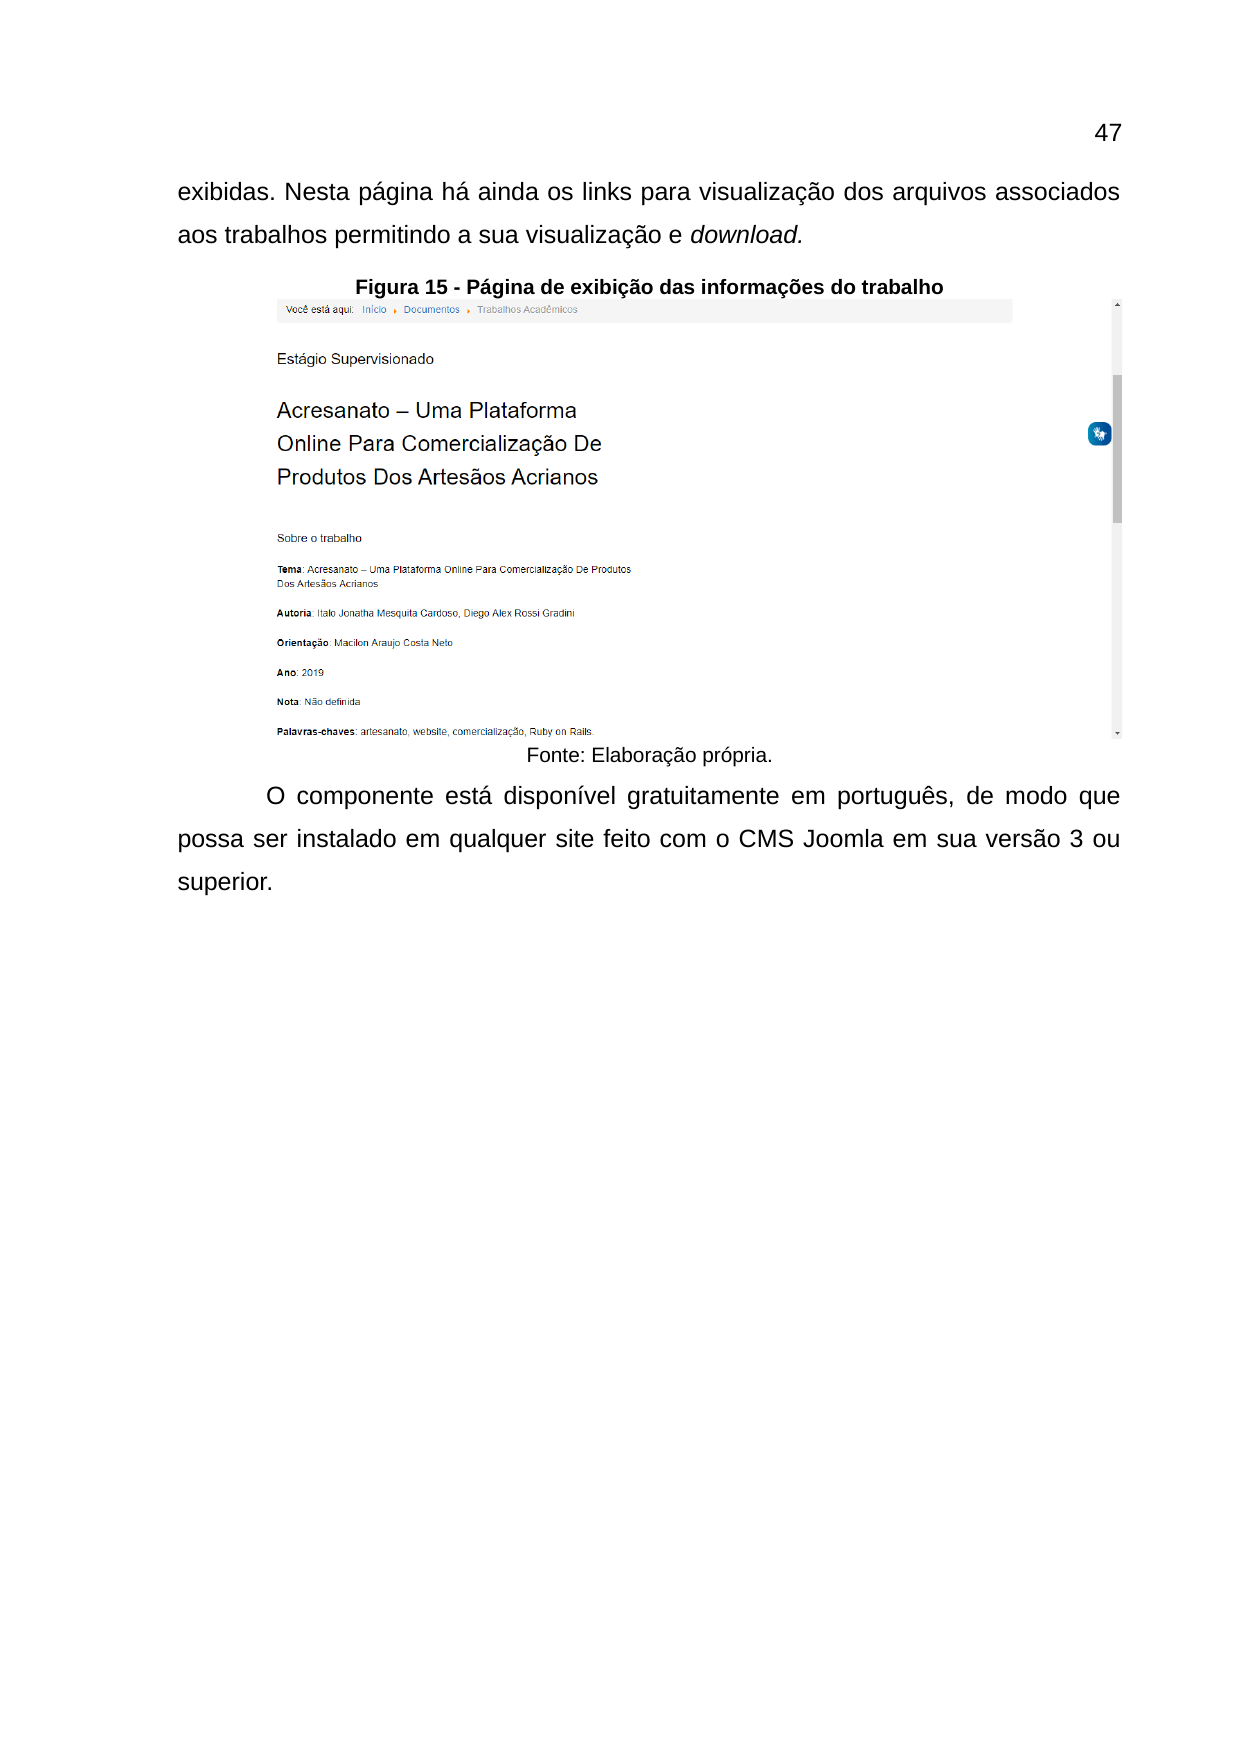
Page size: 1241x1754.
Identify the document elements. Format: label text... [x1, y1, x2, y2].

text O componente está disponível gratuitamente em português, de modo que possa ser instalado em qualquer site feito com o CMS Joomla em sua versão 3 ou superior. [177, 767, 1122, 896]
text Fonte: Elaboração própria. [177, 739, 1122, 767]
text A Figura 15 mostra a página de exibição detalhada dos trabalhos, nela as informações cadastradas sobre o trabalho acadêmico, na área administrativa, são exibidas. Nesta página há ainda os links para visualização dos arquivos associados aos trabalhos permitindo a sua visualização e download. [177, 177, 1122, 249]
text Figura 15 - Página de exibição das informações do trabalho [177, 275, 1122, 299]
picture [177, 299, 1123, 739]
